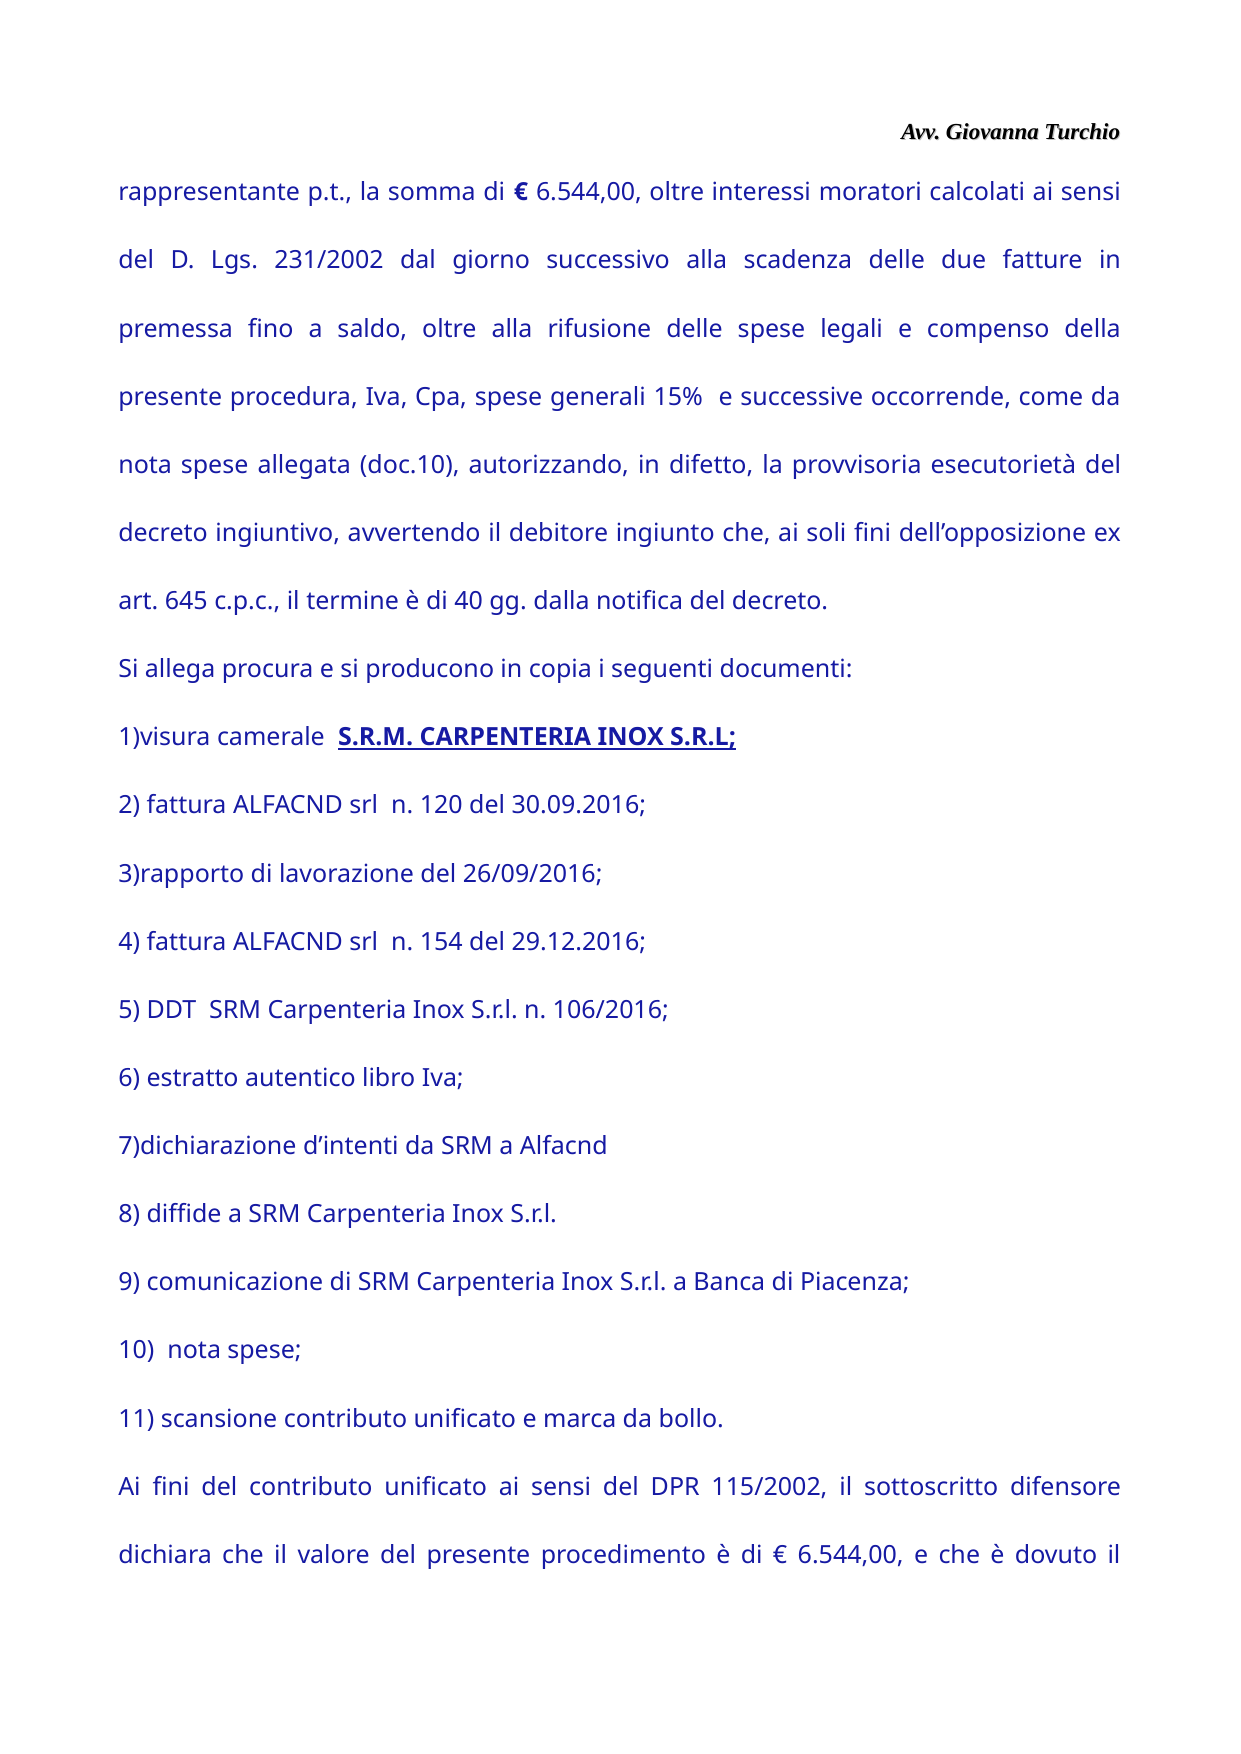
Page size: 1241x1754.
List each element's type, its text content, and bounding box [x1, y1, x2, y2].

text Si allega procura e si producono in copia i seguenti documenti: [118, 651, 1122, 685]
text rappresentante p.t., la somma di € 6.544,00, oltre interessi moratori calcolati ai sensi del D. Lgs. 231/2002 dal giorno successivo alla scadenza delle due fatture in premessa fino a saldo, oltre alla rifusione delle spese legali e compenso della presente procedura, Iva, Cpa, spese generali 15% e successive occorrende, come da nota spese allegata (doc.10), autorizzando, in difetto, la provvisoria esecutorietà del decreto ingiuntivo, avvertendo il debitore ingiunto che, ai soli fini dell’opposizione ex art. 645 c.p.c., il termine è di 40 gg. dalla notifica del decreto. [118, 174, 1122, 617]
text 7)dichiarazione d’intenti da SRM a Alfacnd [118, 1128, 1122, 1162]
text 8) diffide a SRM Carpenteria Inox S.r.l. [118, 1196, 1122, 1230]
text 4) fattura ALFACND srl n. 154 del 29.12.2016; [118, 923, 1122, 957]
text 3)rapporto di lavorazione del 26/09/2016; [118, 855, 1122, 889]
text 2) fattura ALFACND srl n. 120 del 30.09.2016; [118, 787, 1122, 821]
text 6) estratto autentico libro Iva; [118, 1059, 1122, 1094]
text 5) DDT SRM Carpenteria Inox S.r.l. n. 106/2016; [118, 991, 1122, 1026]
text 11) scansione contributo unificato e marca da bollo. [118, 1400, 1122, 1434]
text 10) nota spese; [118, 1332, 1122, 1366]
text 1)visura camerale S.R.M. CARPENTERIA INOX S.R.L; [118, 719, 1122, 753]
text 9) comunicazione di SRM Carpenteria Inox S.r.l. a Banca di Piacenza; [118, 1264, 1122, 1298]
text Ai fini del contributo unificato ai sensi del DPR 115/2002, il sottoscritto difensore dichiara che il valore del presente procedimento è di € 6.544,00, e che è dovuto il [118, 1468, 1122, 1571]
